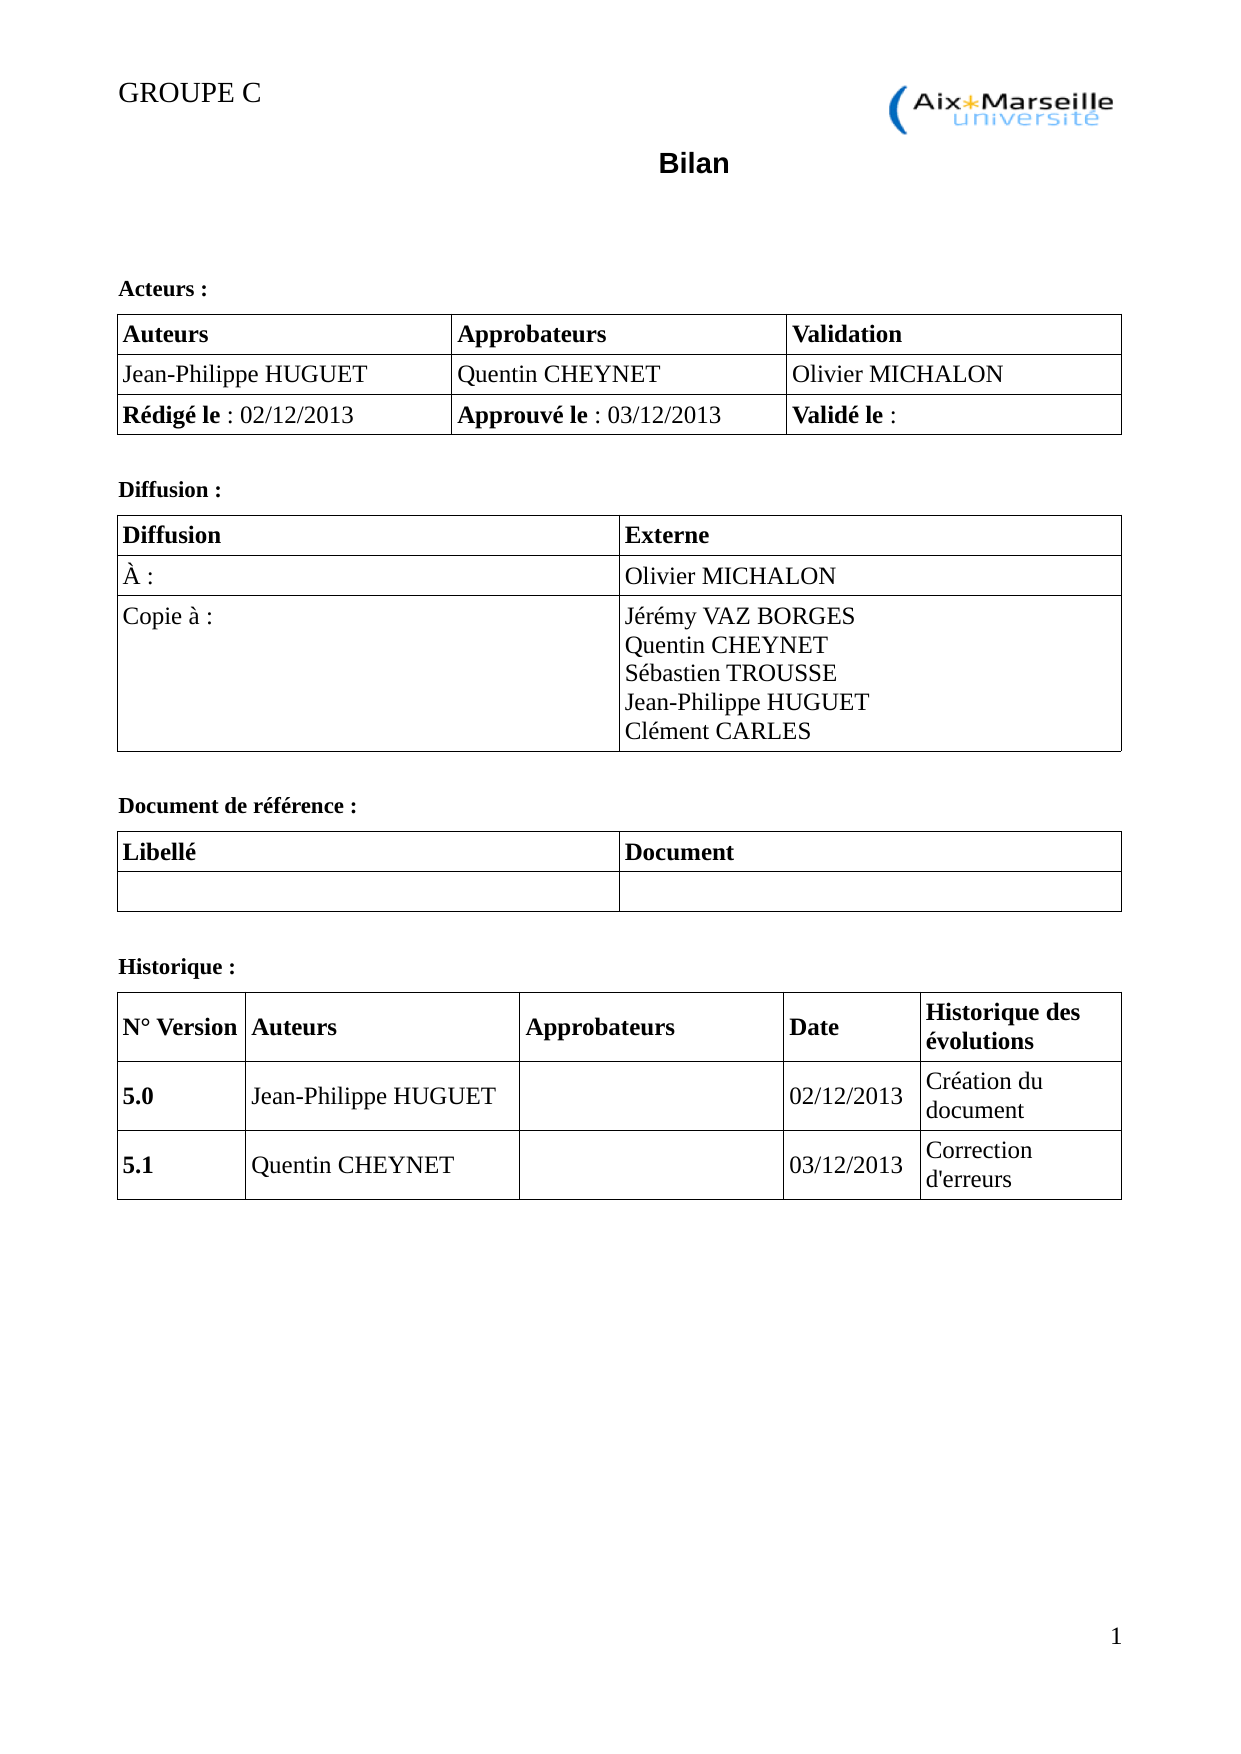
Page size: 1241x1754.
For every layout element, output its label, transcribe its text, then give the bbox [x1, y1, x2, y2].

table_header Historique des évolutions [921, 993, 1121, 1061]
table_cell Jean-Philippe HUGUET [246, 1062, 519, 1130]
table_cell 5.0 [118, 1062, 245, 1130]
table_cell Copie à : [118, 596, 619, 751]
table_cell [620, 872, 1121, 911]
table_header Document [620, 832, 1121, 871]
text Acteurs : [118, 274, 1122, 301]
table_header Auteurs [246, 993, 519, 1061]
table_cell Rédigé le : 02/12/2013 [118, 395, 451, 434]
table_cell [520, 1131, 783, 1199]
table_cell Validé le : [787, 395, 1121, 434]
table_cell Quentin CHEYNET [246, 1131, 519, 1199]
subtitle Bilan [192, 146, 1122, 179]
table_cell Olivier MICHALON [620, 556, 1121, 595]
table_cell Création du document [921, 1062, 1121, 1130]
table_cell Quentin CHEYNET [452, 355, 786, 394]
table_cell [520, 1062, 783, 1130]
table_header Auteurs [118, 315, 451, 354]
table_header Approbateurs [520, 993, 783, 1061]
table_cell [118, 872, 619, 911]
table_cell 02/12/2013 [784, 1062, 920, 1130]
text Diffusion : [118, 476, 1122, 502]
table_header Externe [620, 516, 1121, 555]
table_header Diffusion [118, 516, 619, 555]
table_cell Jérémy VAZ BORGES Quentin CHEYNET Sébastien TROUSSE Jean-Philippe HUGUET Clément CARLES [620, 596, 1121, 751]
table_cell 5.1 [118, 1131, 245, 1199]
table_header Approbateurs [452, 315, 786, 354]
table_cell Approuvé le : 03/12/2013 [452, 395, 786, 434]
table_header Date [784, 993, 920, 1061]
table_cell Correction d'erreurs [921, 1131, 1121, 1199]
picture [879, 75, 1121, 145]
text Document de référence : [118, 792, 1122, 818]
text GROUPE C [118, 75, 879, 108]
table_cell Jean-Philippe HUGUET [118, 355, 451, 394]
text Historique : [118, 953, 1122, 979]
table_header Validation [787, 315, 1121, 354]
table_header N° Version [118, 993, 245, 1061]
table_cell Olivier MICHALON [787, 355, 1121, 394]
table_cell 03/12/2013 [784, 1131, 920, 1199]
table_cell À : [118, 556, 619, 595]
table_header Libellé [118, 832, 619, 871]
